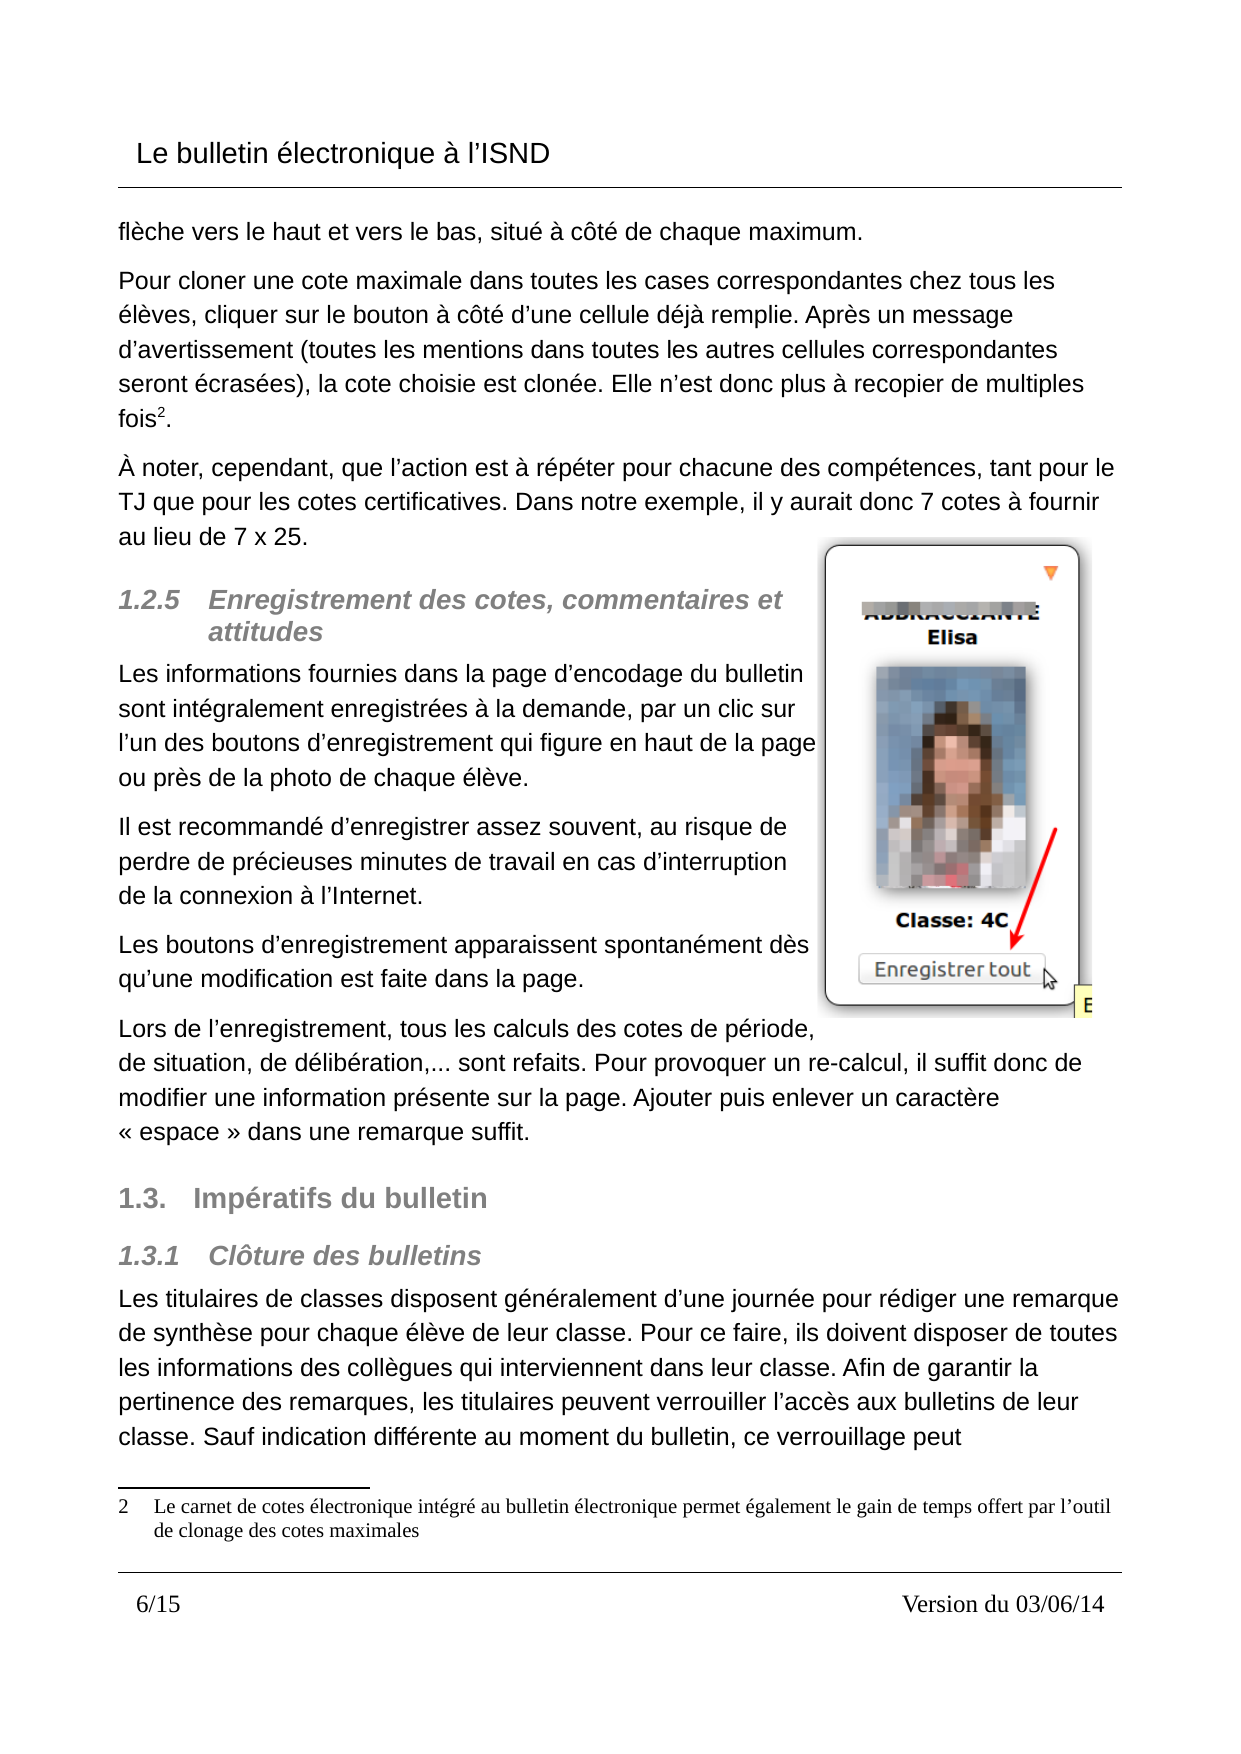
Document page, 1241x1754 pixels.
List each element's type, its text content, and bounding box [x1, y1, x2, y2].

picture [817, 537, 1093, 1018]
subtitle Clôture des bulletins [118, 1239, 1122, 1271]
subtitle Enregistrement des cotes, commentaires et attitudes [118, 583, 817, 647]
text Pour cloner une cote maximale dans toutes les cases correspondantes chez tous les élèves, cliquer sur le bouton à côté d’une cellule déjà remplie. Après un message d’avertissement (toutes les mentions dans toutes les autres cellules correspondantes seront écrasées), la cote choisie est clonée. Elle n’est donc plus à recopier de multiples fois. [118, 266, 1122, 432]
subtitle Impératifs du bulletin [118, 1181, 1122, 1214]
text À noter, cependant, que l’action est à répéter pour chacune des compétences, tant pour le TJ que pour les cotes certificatives. Dans notre exemple, il y aurait donc 7 cotes à fournir au lieu de 7 x 25. [118, 453, 1122, 550]
text Lors de l’enregistrement, tous les calculs des cotes de période, de situation, de délibération,... sont refaits. Pour provoquer un re-calcul, il suffit donc de modifier une information présente sur la page. Ajouter puis enlever un caractère « espace » dans une remarque suffit. [118, 1013, 1122, 1146]
subtitle [1093, 583, 1122, 647]
text Le carnet de cotes électronique intégré au bulletin électronique permet également le gain de temps offert par l’outil de clonage des cotes maximales [118, 1494, 1122, 1542]
text Les titulaires de classes disposent généralement d’une journée pour rédiger une remarque de synthèse pour chaque élève de leur classe. Pour ce faire, ils doivent disposer de toutes les informations des collègues qui interviennent dans leur classe. Afin de garantir la pertinence des remarques, les titulaires peuvent verrouiller l’accès aux bulletins de leur classe. Sauf indication différente au moment du bulletin, ce verrouillage peut [118, 1283, 1122, 1450]
text flèche vers le haut et vers le bas, situé à côté de chaque maximum. [118, 217, 1122, 245]
text Les informations fournies dans la page d’encodage du bulletin sont intégralement enregistrées à la demande, par un clic sur l’un des boutons d’enregistrement qui figure en haut de la page ou près de la photo de chaque élève. [118, 659, 817, 792]
text Les boutons d’enregistrement apparaissent spontanément dès qu’une modification est faite dans la page. [118, 930, 817, 993]
text Il est recommandé d’enregistrer assez souvent, au risque de perdre de précieuses minutes de travail en cas d’interruption de la connexion à l’Internet. [118, 812, 817, 910]
